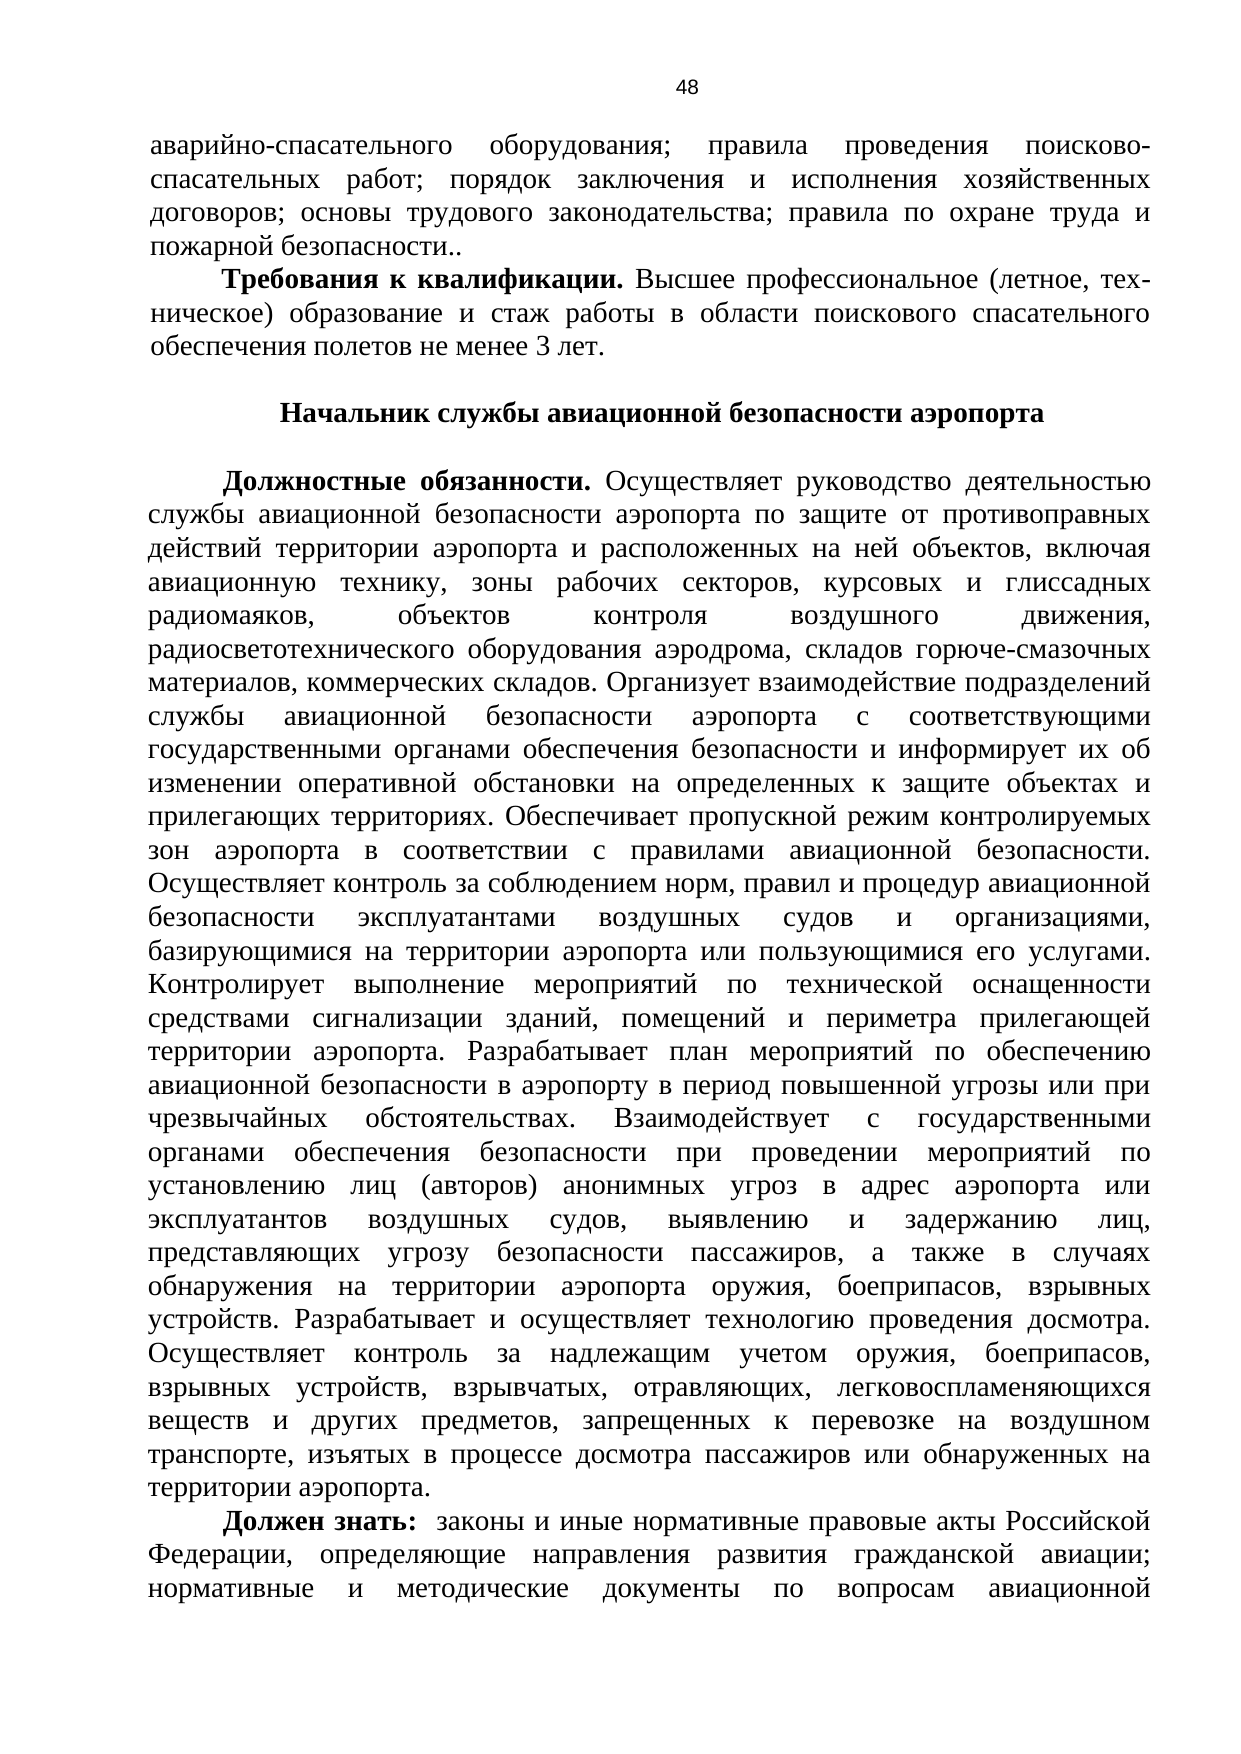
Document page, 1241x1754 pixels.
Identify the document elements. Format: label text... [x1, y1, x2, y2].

text Требования к квалификации. Высшее профессиональное (летное, тех­ническое) образование и стаж работы в области поискового спасательного обеспечения полетов не менее 3 лет. [150, 262, 1151, 362]
text Должен знать: законы и иные нормативные правовые акты Российской Федерации, определяющие направления развития гражданской авиации; нормативные и методические документы по вопросам авиационной [148, 1503, 1152, 1603]
text Начальник службы авиационной безопасности аэропорта [150, 396, 1151, 429]
text аварий­но-спасательного оборудования; правила проведения поисково-спасательных работ; порядок заключения и исполнения хозяйственных договоров; основы трудового законодательства; правила по охране труда и пожарной безопасности.. [150, 128, 1152, 262]
text Должностные обязанности. Осуществляет руководство деятельностью службы авиационной безопасности аэропорта по защите от противоправных действий территории аэропорта и расположенных на ней объектов, включая авиационную технику, зоны рабочих секторов, курсовых и глиссадных радиомаяков, объектов контроля воздушного движения, радиосветотехнического оборудования аэродрома, складов горюче-смазочных материалов, коммерческих складов. Организует взаимодействие подразделений службы авиационной безопасности аэропорта с соответствующими государственными органами обеспечения безопасности и информирует их об изменении оперативной обстановки на определенных к защите объектах и прилегающих территориях. Обеспечивает пропускной режим контролируемых зон аэропорта в соответствии с правилами авиационной безопасности. Осуществляет контроль за соблюдением норм, правил и процедур авиационной безопасности эксплуатантами воздушных судов и организациями, базирующимися на территории аэропорта или пользующимися его услугами. Контролирует выполнение мероприятий по технической оснащенности средствами сигнализации зданий, помещений и периметра прилегающей территории аэропорта. Разрабатывает план мероприятий по обеспечению авиационной безопасности в аэропорту в период повышенной угрозы или при чрезвычайных обстоятельствах. Взаимодействует с государственными органами обеспечения безопасности при проведении мероприятий по установлению лиц (авторов) анонимных угроз в адрес аэропорта или эксплуатантов воздушных судов, выявлению и задержанию лиц, представляющих угрозу безопасности пассажиров, а также в случаях обнаружения на территории аэропорта оружия, боеприпасов, взрывных устройств. Разрабатывает и осуществляет технологию проведения досмотра. Осуществляет контроль за надлежащим учетом оружия, боеприпасов, взрывных устройств, взрывчатых, отравляющих, легковоспламеняющихся веществ и других предметов, запрещенных к перевозке на воздушном транспорте, изъятых в процессе досмотра пассажиров или обнаруженных на территории аэропорта. [148, 463, 1152, 1503]
